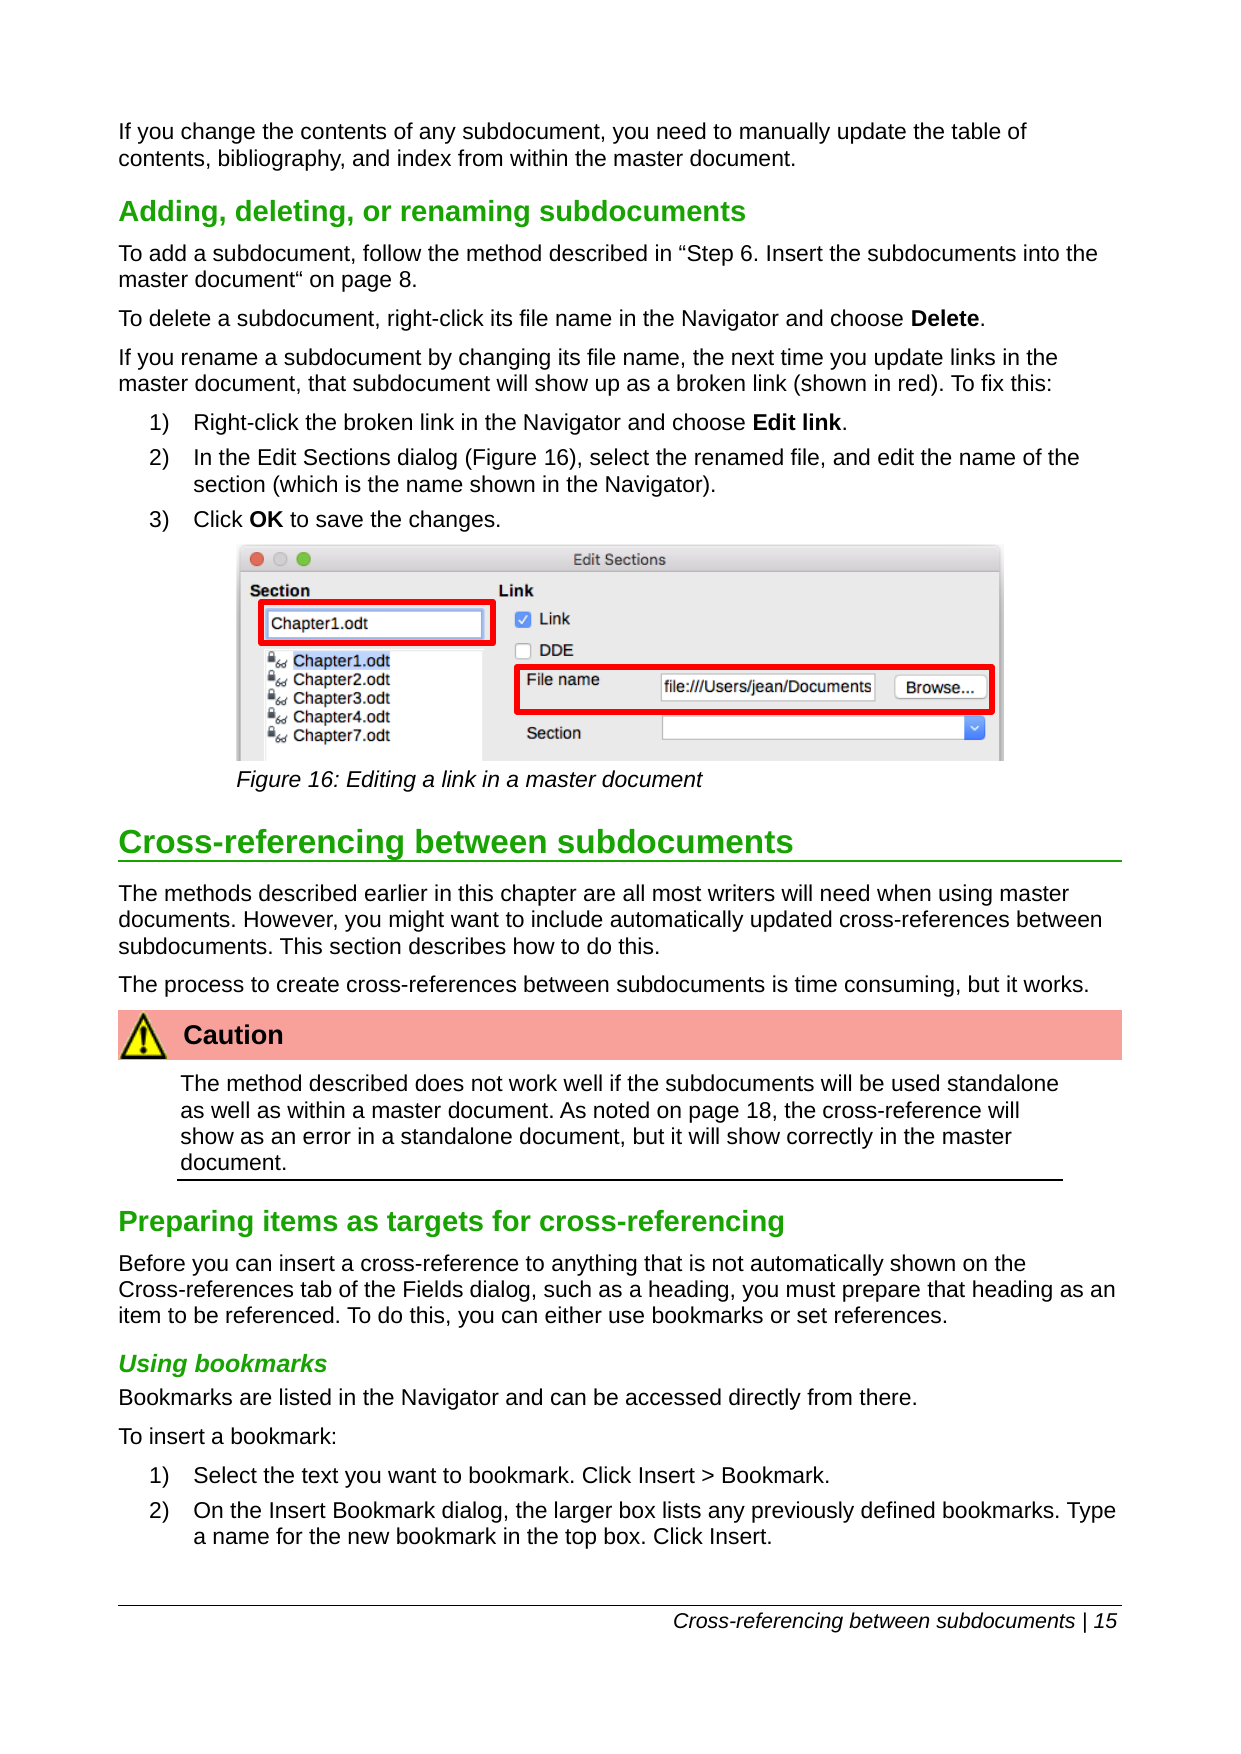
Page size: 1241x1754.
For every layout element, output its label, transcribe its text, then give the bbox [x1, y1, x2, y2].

list In the Edit Sections dialog (Figure 16), select the renamed file, and edit the name of the section (which is the name shown in the Navigator). [169, 444, 1122, 497]
picture [236, 544, 1004, 761]
list Right-click the broken link in the Navigator and choose Edit link. [169, 409, 1122, 435]
text Before you can insert a cross-reference to anything that is not automatically shown on the Cross‑references tab of the Fields dialog, such as a heading, you must prepare that heading as an item to be referenced. To do this, you can either use bookmarks or set references. [118, 1250, 1122, 1329]
picture [119, 1011, 167, 1059]
list On the Insert Bookmark dialog, the larger box lists any previously defined bookmarks. Type a name for the new bookmark in the top box. Click Insert. [169, 1497, 1122, 1550]
list Click OK to save the changes. [169, 506, 1122, 532]
text To add a subdocument, follow the method described in “Step 6. Insert the subdocuments into the master document“ on page 8. [118, 240, 1122, 292]
text Bookmarks are listed in the Navigator and can be accessed directly from there. [118, 1384, 1122, 1410]
subtitle Caution [118, 1010, 1122, 1060]
subtitle Adding, deleting, or renaming subdocuments [118, 194, 1122, 228]
text The methods described earlier in this chapter are all most writers will need when using master documents. However, you might want to include automatically updated cross-references between subdocuments. This section describes how to do this. [118, 880, 1122, 959]
subtitle Cross-referencing between subdocuments [118, 822, 1122, 860]
text If you rename a subdocument by changing its file name, the next time you update links in the master document, that subdocument will show up as a broken link (shown in red). To fix this: [118, 344, 1122, 397]
text To delete a subdocument, right-click its file name in the Navigator and choose Delete. [118, 305, 1122, 331]
text Figure 16: Editing a link in a master document [236, 766, 1004, 792]
list To insert a bookmark: [118, 1423, 1122, 1449]
text The process to create cross-references between subdocuments is time consuming, but it works. [118, 971, 1122, 998]
text The method described does not work well if the subdocuments will be used standalone as well as within a master document. As noted on page 18, the cross-reference will show as an error in a standalone document, but it will show correctly in the master document. [177, 1067, 1063, 1179]
text If you change the contents of any subdocument, you need to manually update the table of contents, bibliography, and index from within the master document. [118, 118, 1122, 171]
subtitle Preparing items as targets for cross-referencing [118, 1204, 1122, 1238]
subtitle Using bookmarks [118, 1349, 1122, 1378]
list Select the text you want to bookmark. Click Insert > Bookmark. [169, 1462, 1122, 1488]
